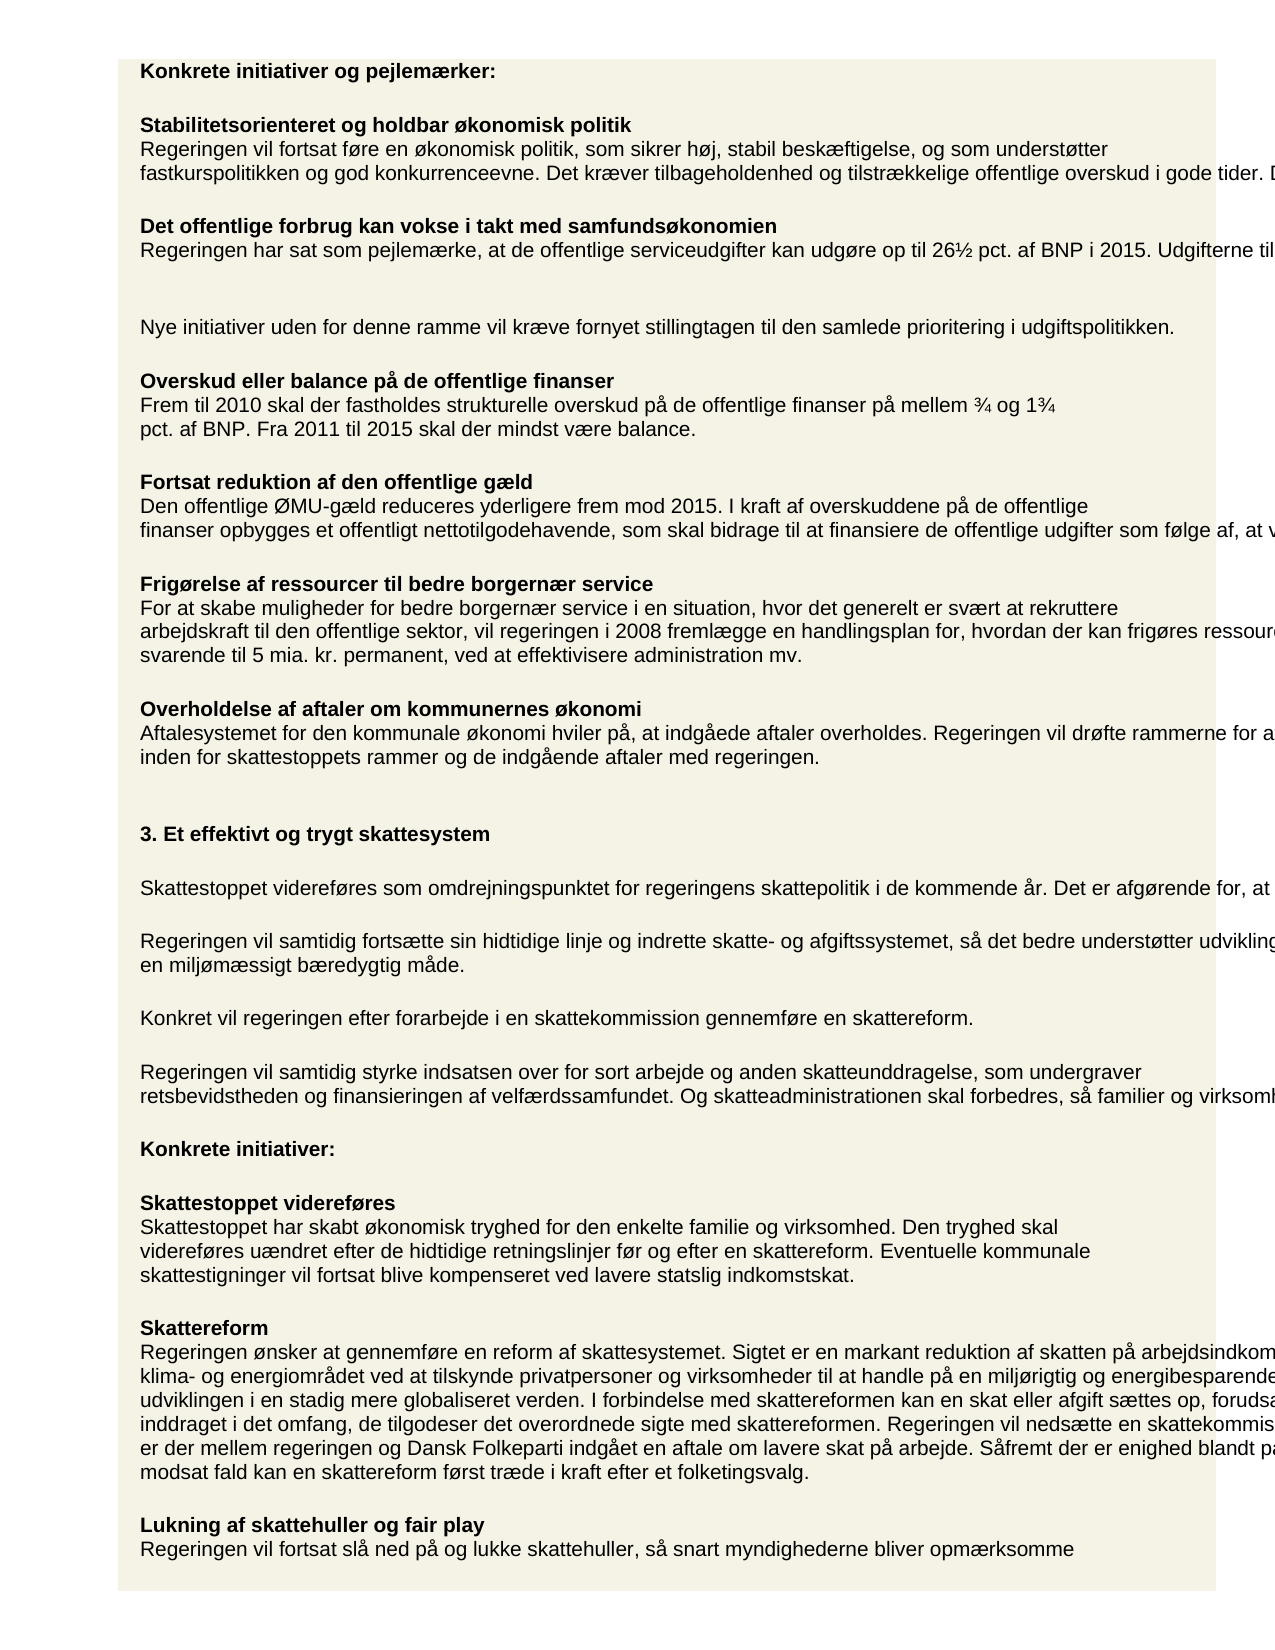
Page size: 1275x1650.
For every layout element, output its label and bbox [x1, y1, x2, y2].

table_cell [118, 59, 125, 1561]
table_cell [125, 59, 140, 1561]
